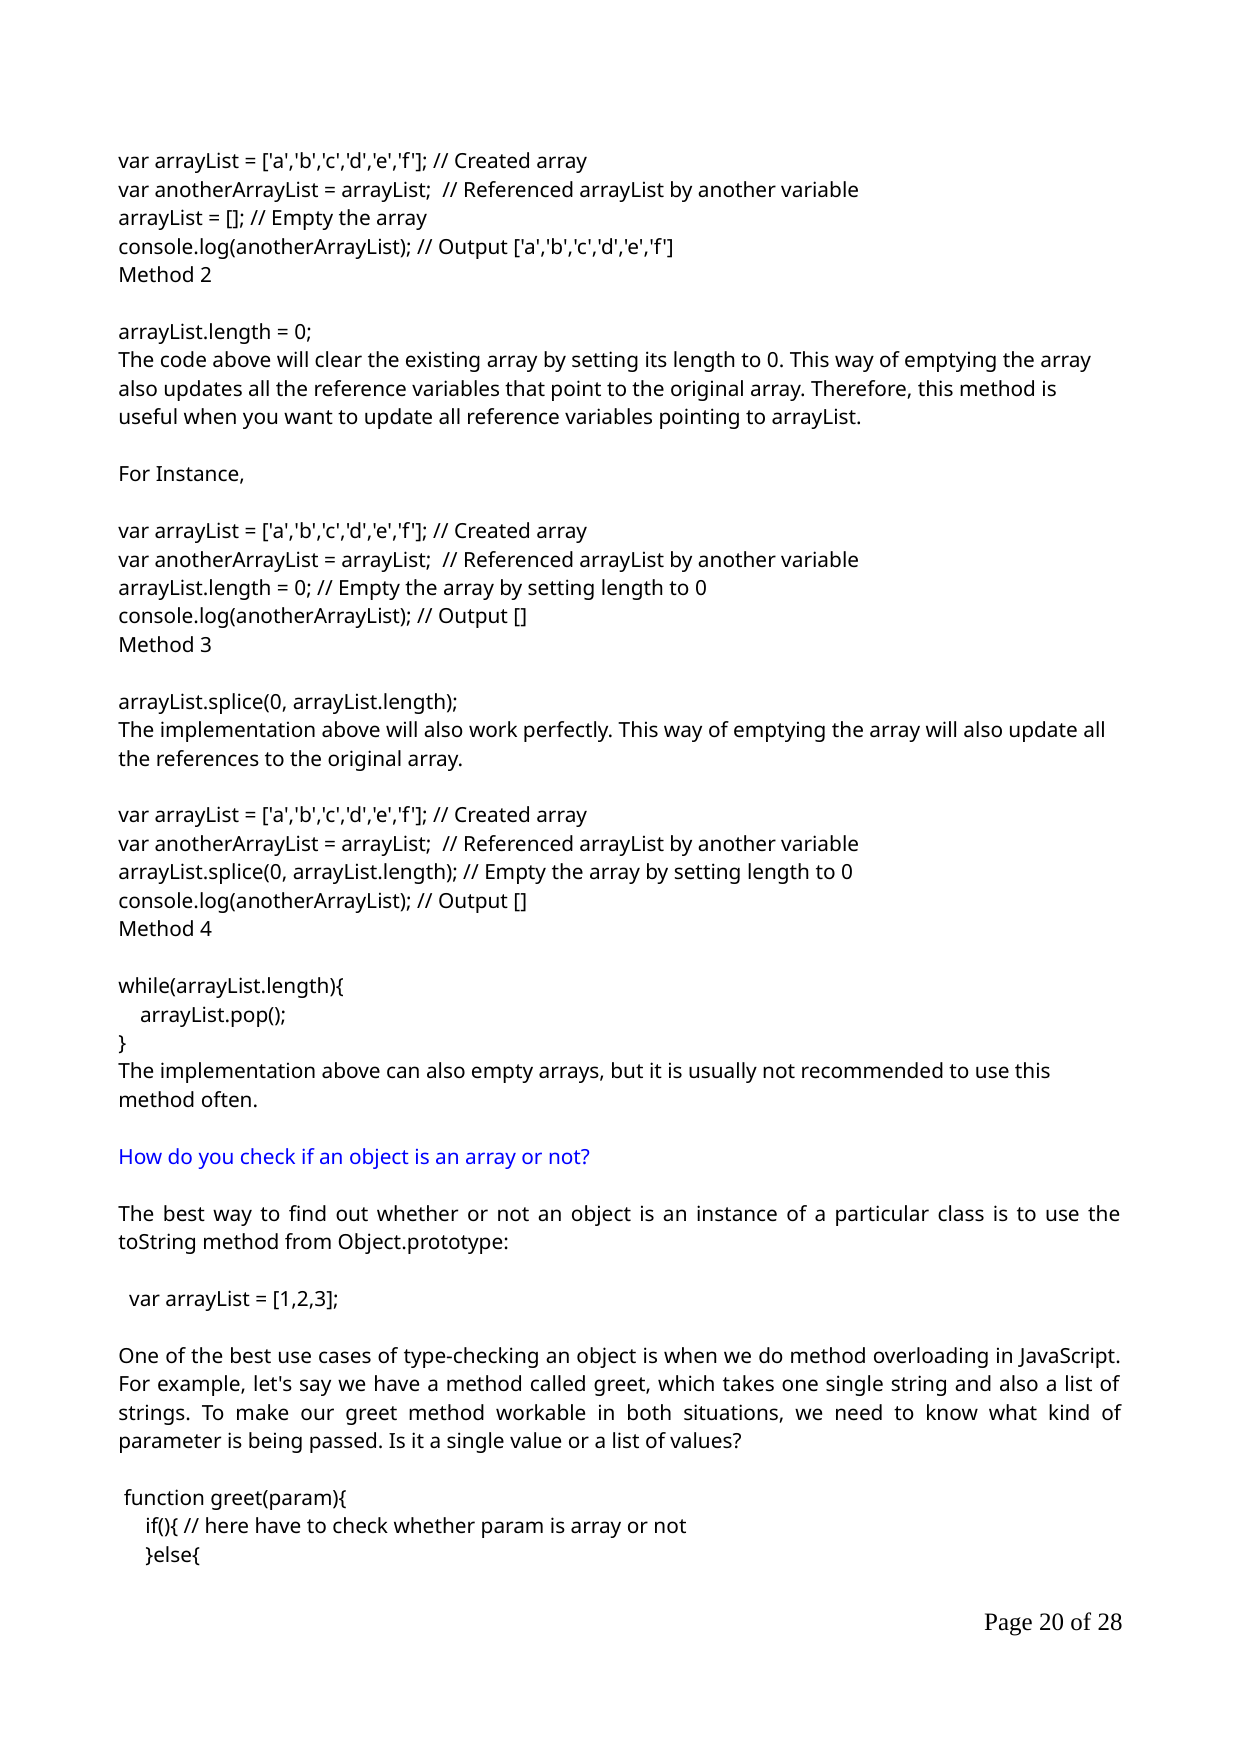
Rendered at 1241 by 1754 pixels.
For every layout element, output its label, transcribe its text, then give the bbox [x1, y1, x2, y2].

text The implementation above will also work perfectly. This way of emptying the array will also update all the references to the original array. [118, 715, 1122, 772]
text while(arrayList.length){ [118, 971, 1122, 1000]
text var anotherArrayList = arrayList; // Referenced arrayList by another variable [118, 545, 1122, 573]
text } [118, 1028, 1122, 1057]
text }else{ [118, 1540, 1122, 1568]
text console.log(anotherArrayList); // Output ['a','b','c','d','e','f'] [118, 232, 1122, 260]
text Method 3 [118, 630, 1122, 658]
text How do you check if an object is an array or not? [118, 1142, 1122, 1170]
text Method 2 [118, 260, 1122, 289]
text arrayList.pop(); [118, 1000, 1122, 1028]
text console.log(anotherArrayList); // Output [] [118, 602, 1122, 630]
text arrayList = []; // Empty the array [118, 203, 1122, 232]
text var anotherArrayList = arrayList; // Referenced arrayList by another variable [118, 175, 1122, 203]
text var arrayList = [1,2,3]; [118, 1284, 1122, 1312]
text arrayList.splice(0, arrayList.length); // Empty the array by setting length to 0 [118, 857, 1122, 886]
text The best way to find out whether or not an object is an instance of a particular class is to use the toString method from Object.prototype: [118, 1199, 1122, 1256]
text var arrayList = ['a','b','c','d','e','f']; // Created array [118, 147, 1122, 175]
text Method 4 [118, 914, 1122, 943]
text var anotherArrayList = arrayList; // Referenced arrayList by another variable [118, 829, 1122, 857]
text One of the best use cases of type-checking an object is when we do method overloading in JavaScript. For example, let's say we have a method called greet, which takes one single string and also a list of strings. To make our greet method workable in both situations, we need to know what kind of parameter is being passed. Is it a single value or a list of values? [118, 1341, 1122, 1455]
text var arrayList = ['a','b','c','d','e','f']; // Created array [118, 801, 1122, 829]
text The implementation above can also empty arrays, but it is usually not recommended to use this method often. [118, 1057, 1122, 1113]
text arrayList.length = 0; // Empty the array by setting length to 0 [118, 573, 1122, 602]
text The code above will clear the existing array by setting its length to 0. This way of emptying the array also updates all the reference variables that point to the original array. Therefore, this method is useful when you want to update all reference variables pointing to arrayList. [118, 346, 1122, 431]
text if(){ // here have to check whether param is array or not [118, 1512, 1122, 1540]
text function greet(param){ [118, 1483, 1122, 1512]
text var arrayList = ['a','b','c','d','e','f']; // Created array [118, 516, 1122, 545]
text arrayList.splice(0, arrayList.length); [118, 687, 1122, 715]
text arrayList.length = 0; [118, 317, 1122, 346]
text For Instance, [118, 459, 1122, 488]
text console.log(anotherArrayList); // Output [] [118, 886, 1122, 914]
